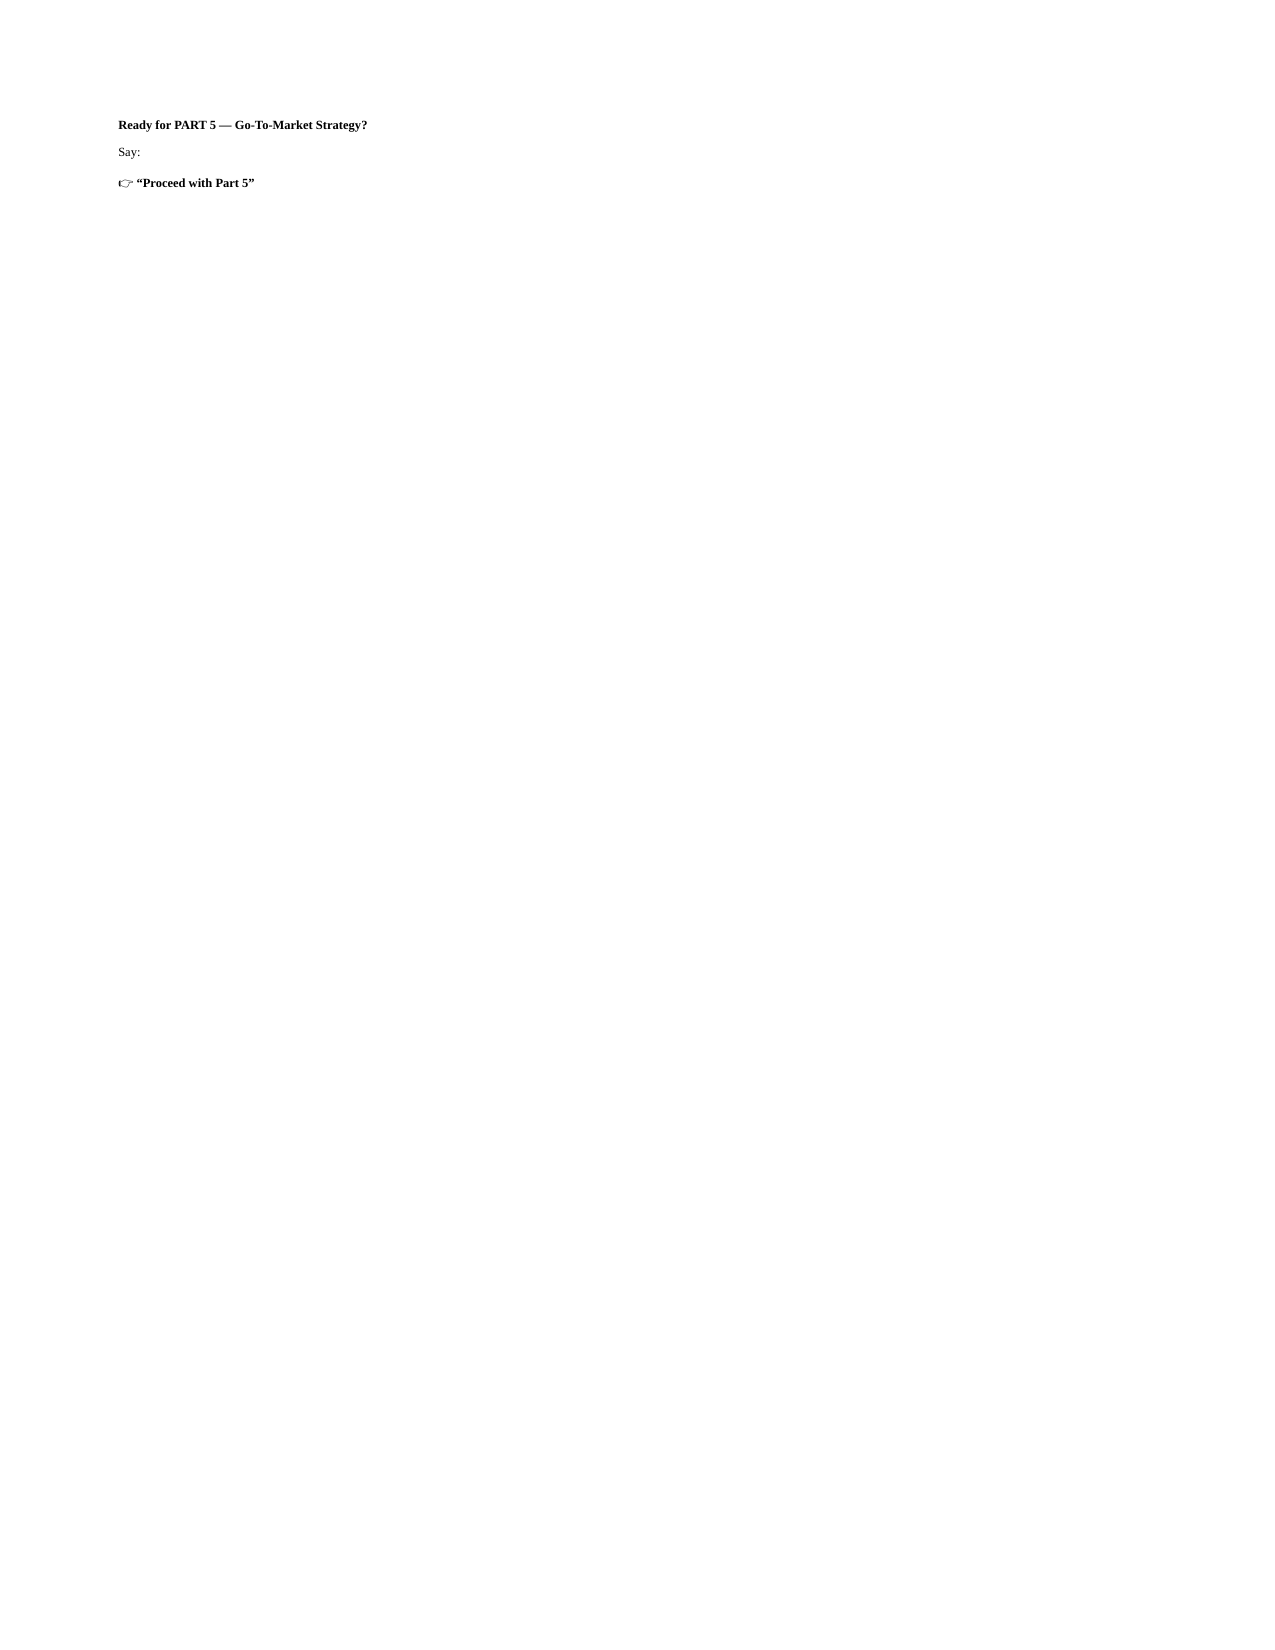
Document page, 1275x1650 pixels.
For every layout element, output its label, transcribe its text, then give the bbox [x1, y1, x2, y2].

text Say: [118, 145, 1157, 159]
subtitle Ready for PART 5 — Go-To-Market Strategy? [118, 118, 1157, 132]
text 👉 “Proceed with Part 5” [118, 176, 1157, 190]
